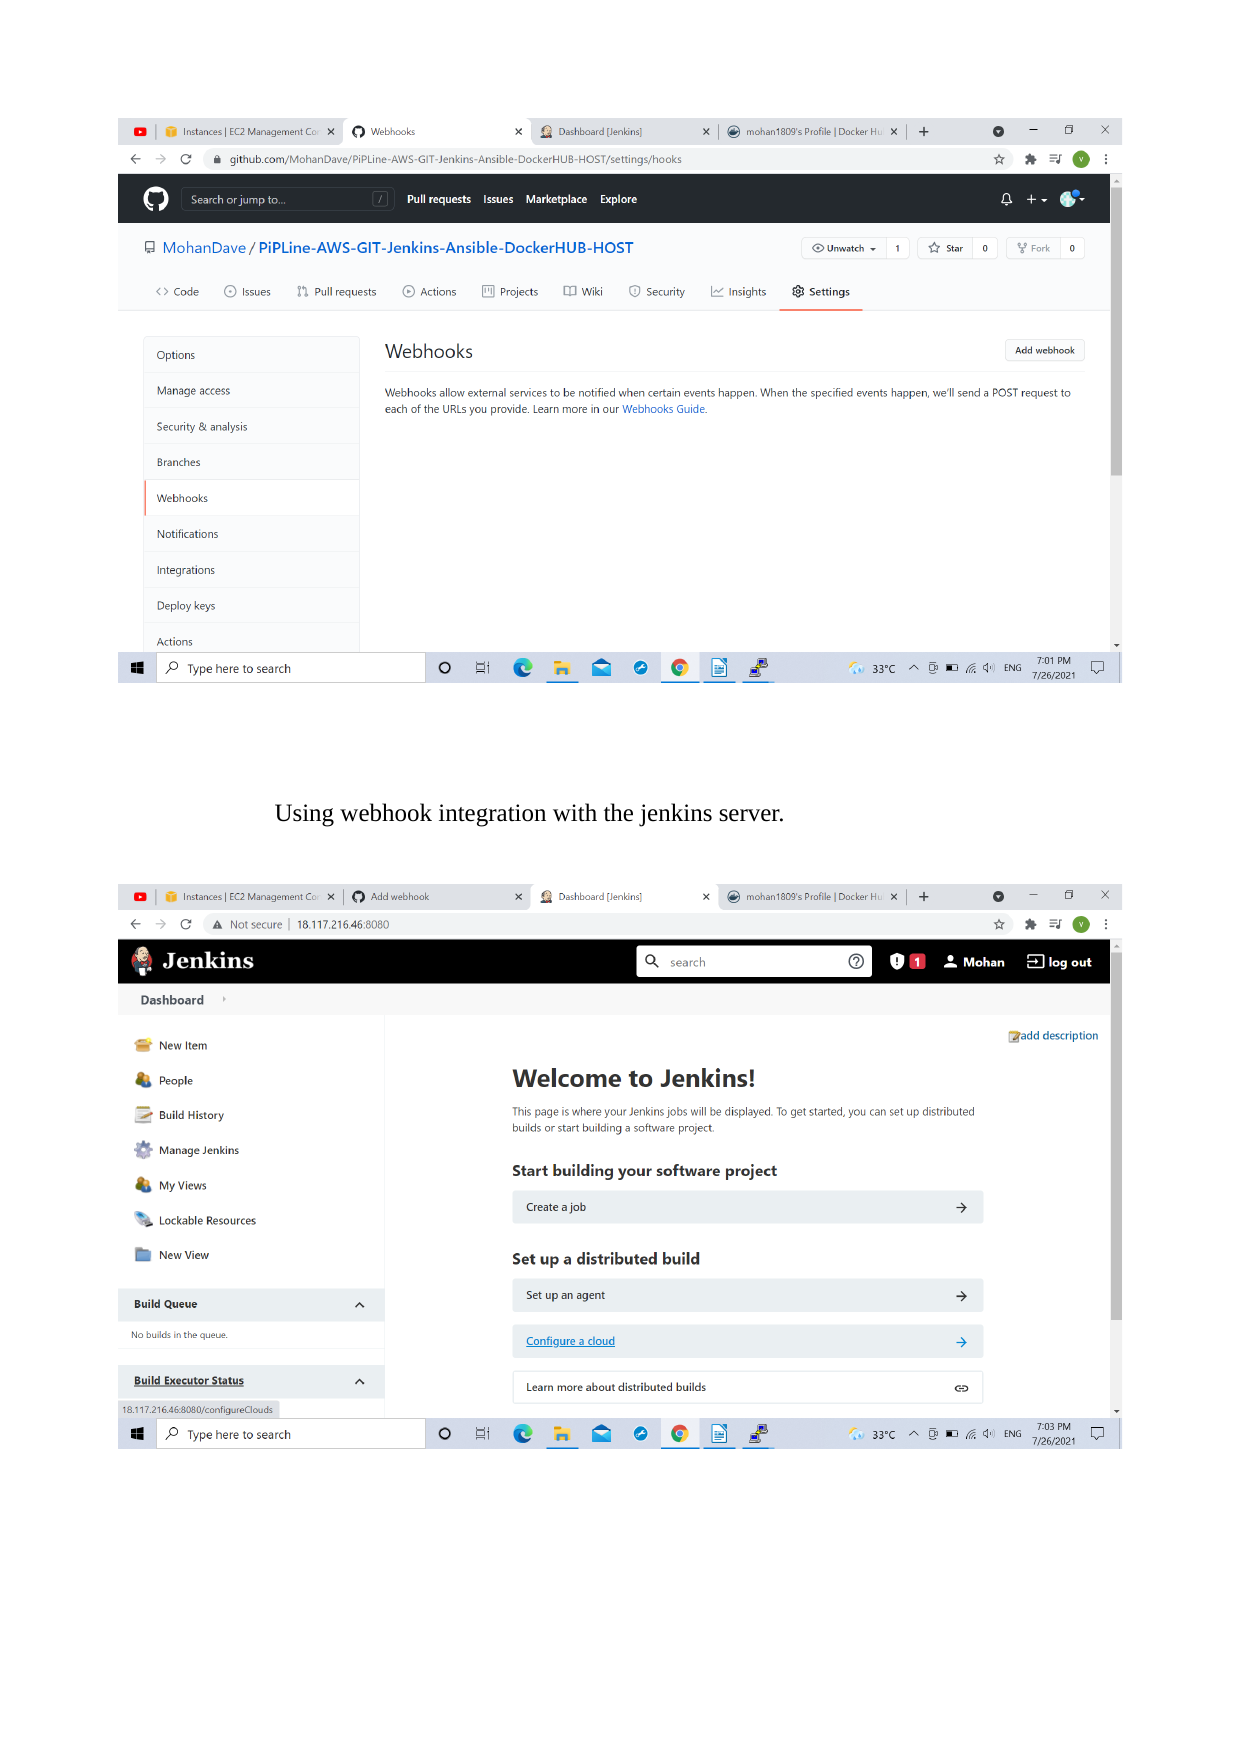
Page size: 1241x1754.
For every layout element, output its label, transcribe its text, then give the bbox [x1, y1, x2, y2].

text Using webhook integration with the jenkins server. [118, 798, 1122, 827]
picture [118, 118, 1123, 683]
picture [118, 884, 1123, 1449]
